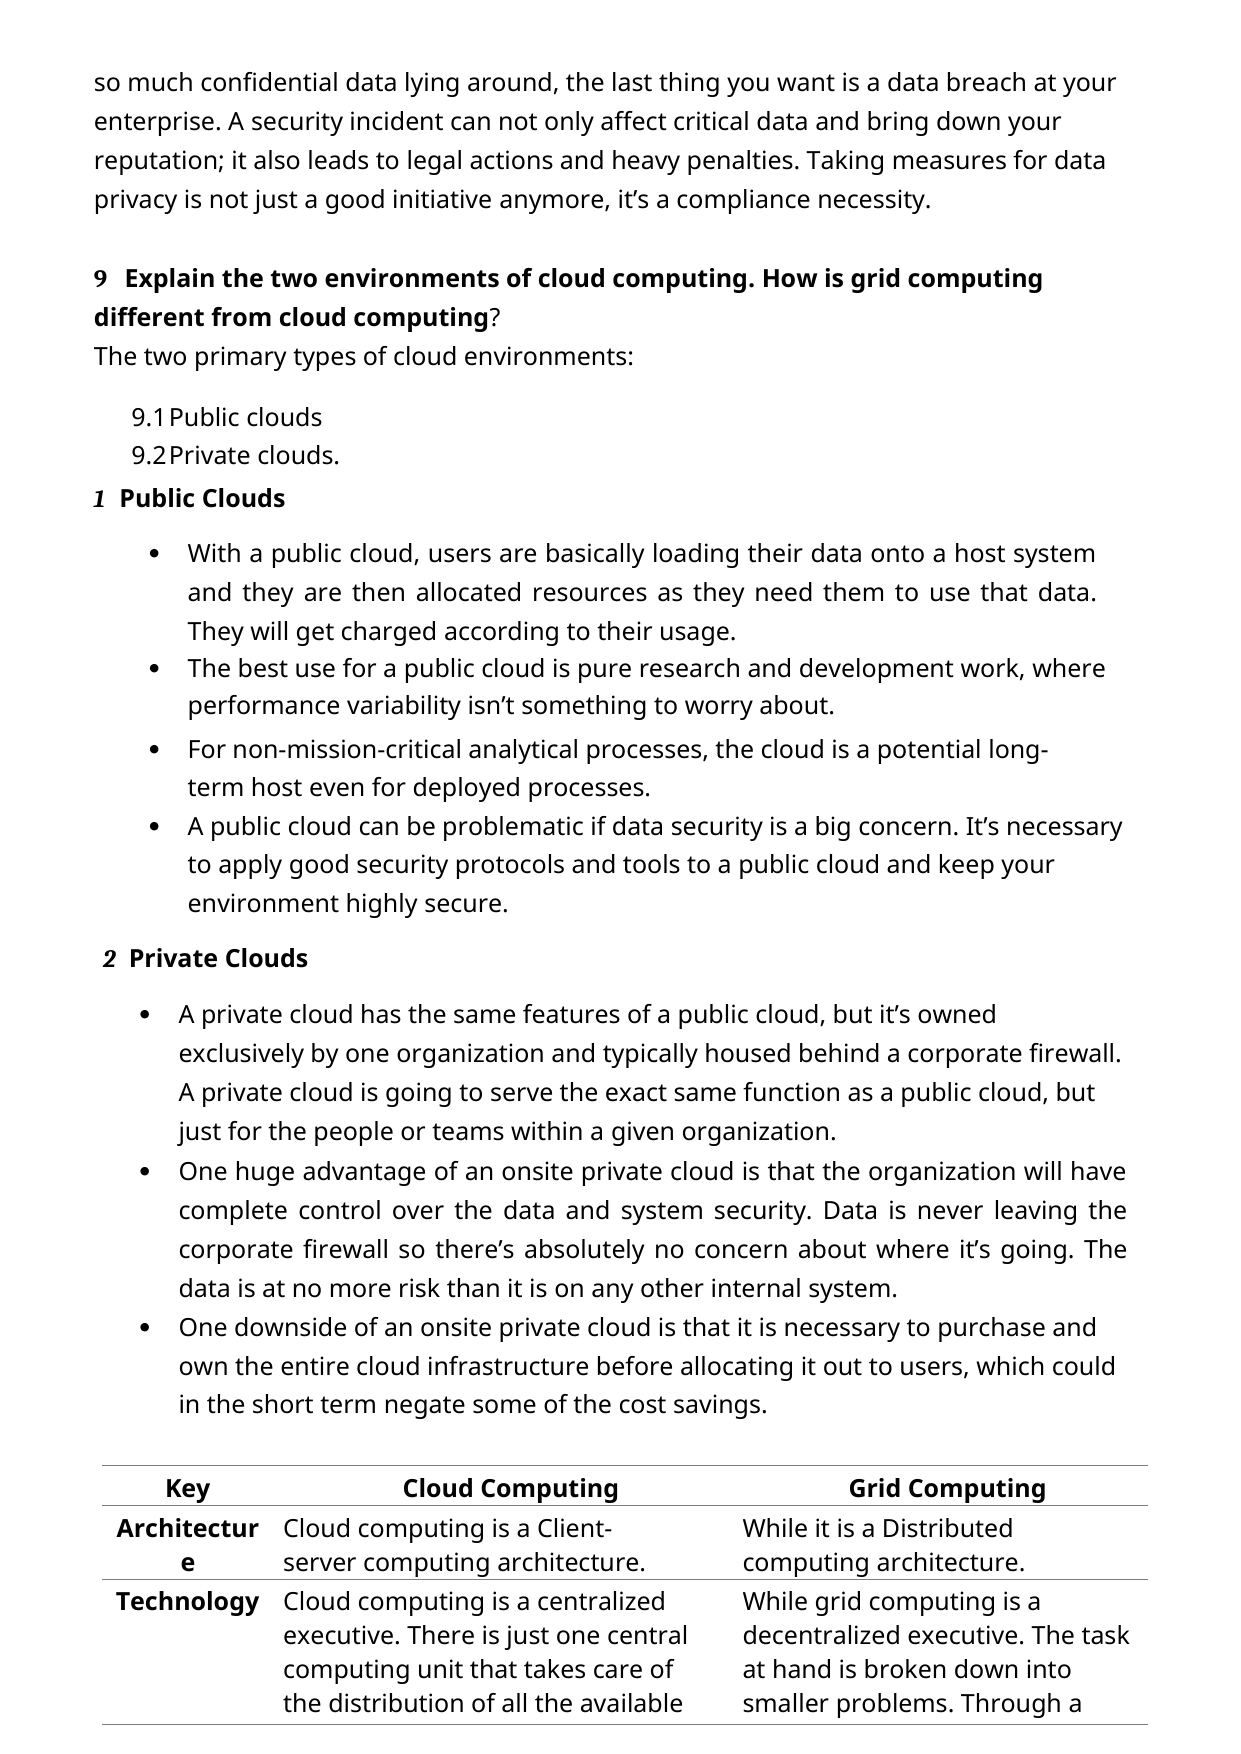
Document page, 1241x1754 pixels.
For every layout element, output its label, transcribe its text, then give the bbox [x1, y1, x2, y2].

subtitle Public Clouds [94, 480, 1169, 514]
table_header Key [102, 1466, 272, 1505]
table_header Grid Computing [731, 1466, 1148, 1505]
table_cell While it is a Distributed computing architecture. [731, 1506, 1148, 1579]
list A private cloud has the same features of a public cloud, but it’s owned exclusively by one organization and typically housed behind a corporate firewall. A private cloud is going to serve the exact same function as a public cloud, but just for the people or teams within a given organization. [140, 997, 1123, 1148]
list One downside of an onsite private cloud is that it is necessary to purchase and own the entire cloud infrastructure before allocating it out to users, which could in the short term negate some of the cost savings. [140, 1310, 1125, 1421]
list The best use for a public cloud is pure research and development work, where [150, 653, 1169, 683]
list Private clouds. [131, 438, 1169, 472]
list A public cloud can be problematic if data security is a big concern. It’s necessary to apply good security protocols and tools to a public cloud and keep your environment highly secure. [150, 809, 1131, 920]
text The two primary types of cloud environments: [94, 339, 1169, 373]
text so much confidential data lying around, the last thing you want is a data breach at your enterprise. A security incident can not only affect critical data and bring down your reputation; it also leads to legal actions and heavy penalties. Taking measures for data privacy is not just a good initiative anymore, it’s a compliance necessity. [94, 64, 1120, 216]
text performance variability isn’t something to worry about. [187, 688, 1169, 722]
subtitle Explain the two environments of cloud computing. How is grid computing different from cloud computing? [94, 261, 1133, 334]
table_header Cloud Computing [272, 1466, 731, 1505]
table_cell Cloud computing is a Client-server computing architecture. [272, 1506, 731, 1579]
list One huge advantage of an onsite private cloud is that the organization will have complete control over the data and system security. Data is never leaving the corporate firewall so there’s absolutely no concern about where it’s going. The data is at no more risk than it is on any other internal system. [140, 1153, 1128, 1305]
list Public clouds [131, 399, 1169, 433]
table_cell Architecture [102, 1506, 272, 1579]
table_cell While grid computing is a decentralized executive. The task at hand is broken down into smaller problems. Through a [731, 1580, 1148, 1724]
table_cell Cloud computing is a centralized executive. There is just one central computing unit that takes care of the distribution of all the available [272, 1580, 731, 1724]
table_cell Technology [102, 1580, 272, 1724]
list With a public cloud, users are basically loading their data onto a host system and they are then allocated resources as they need them to use that data. They will get charged according to their usage. [150, 535, 1098, 648]
subtitle Private Clouds [103, 941, 1169, 975]
list For non-mission-critical analytical processes, the cloud is a potential long-term host even for deployed processes. [150, 732, 1080, 804]
